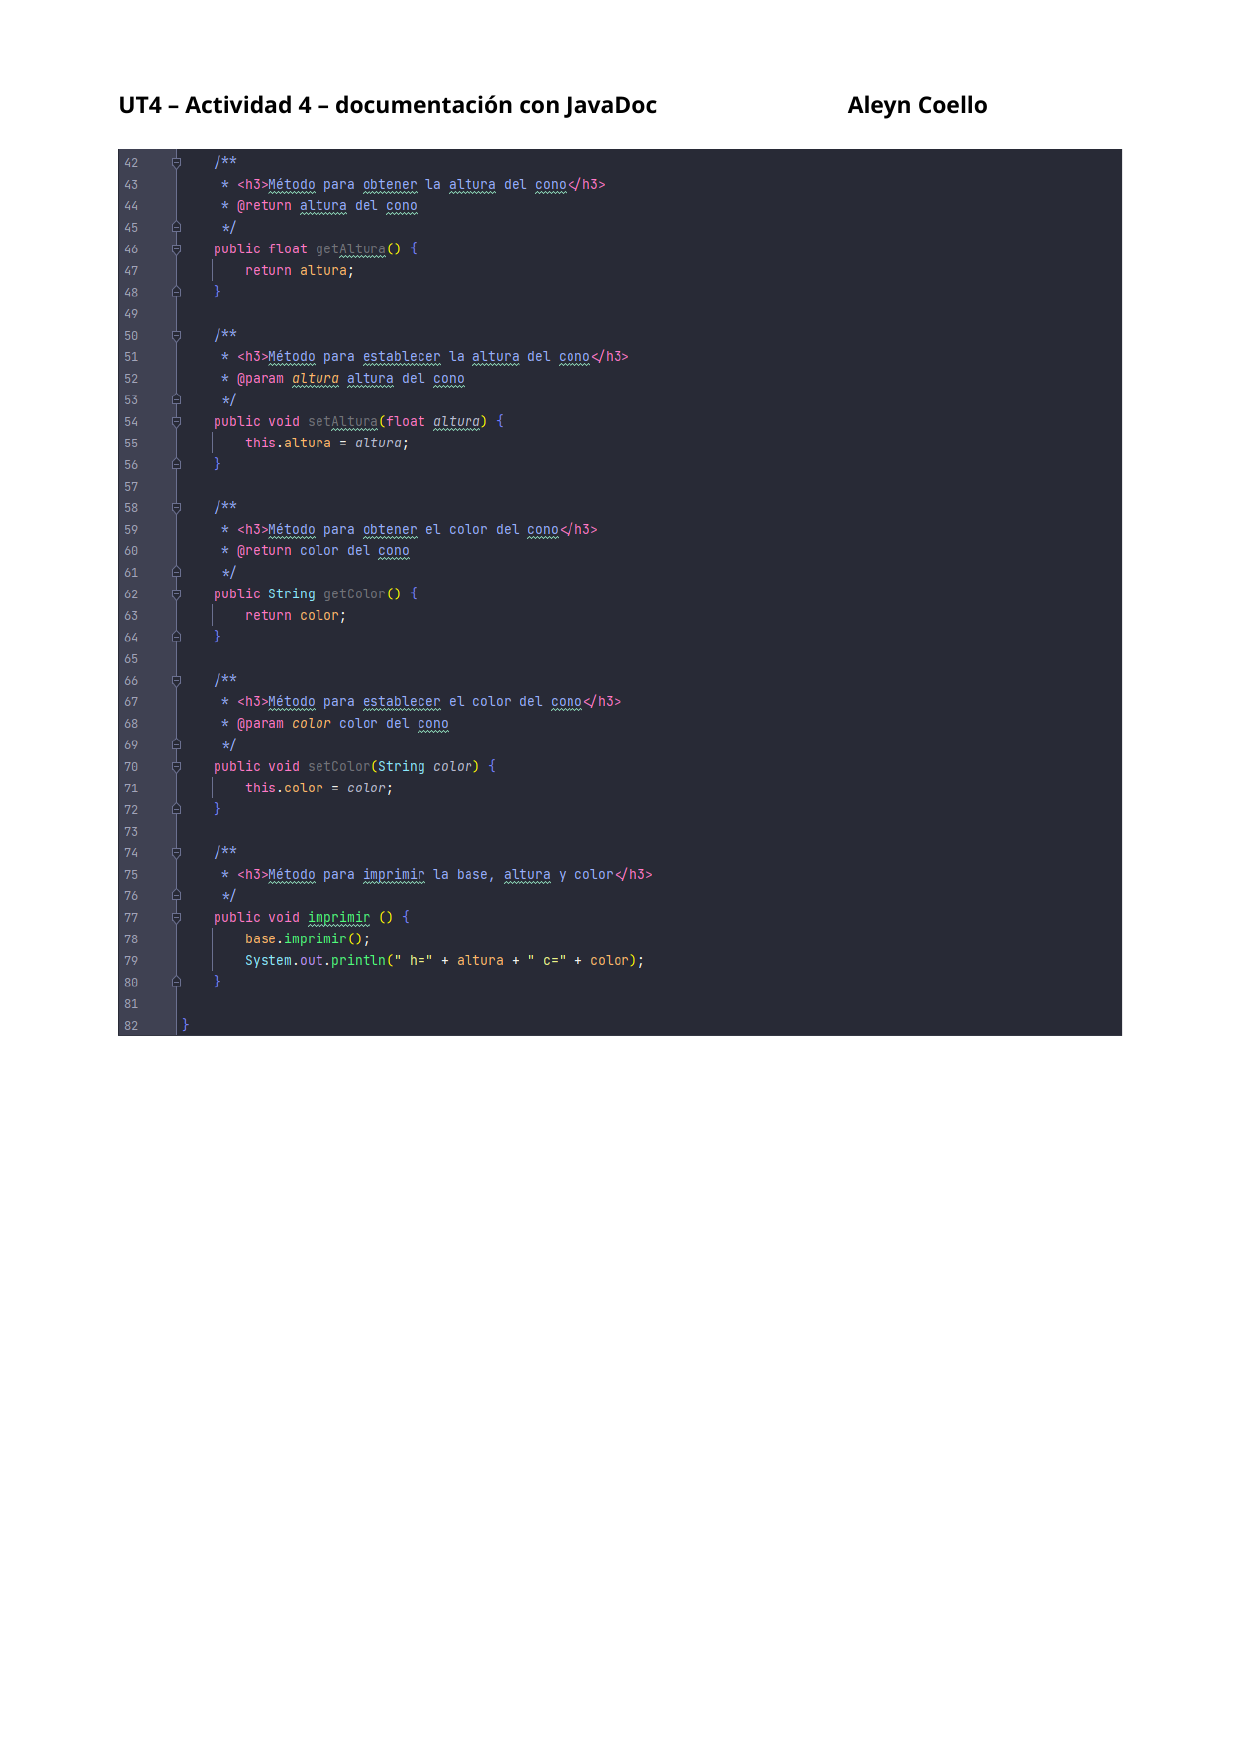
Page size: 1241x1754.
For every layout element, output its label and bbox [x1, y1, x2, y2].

picture [118, 149, 1123, 1036]
